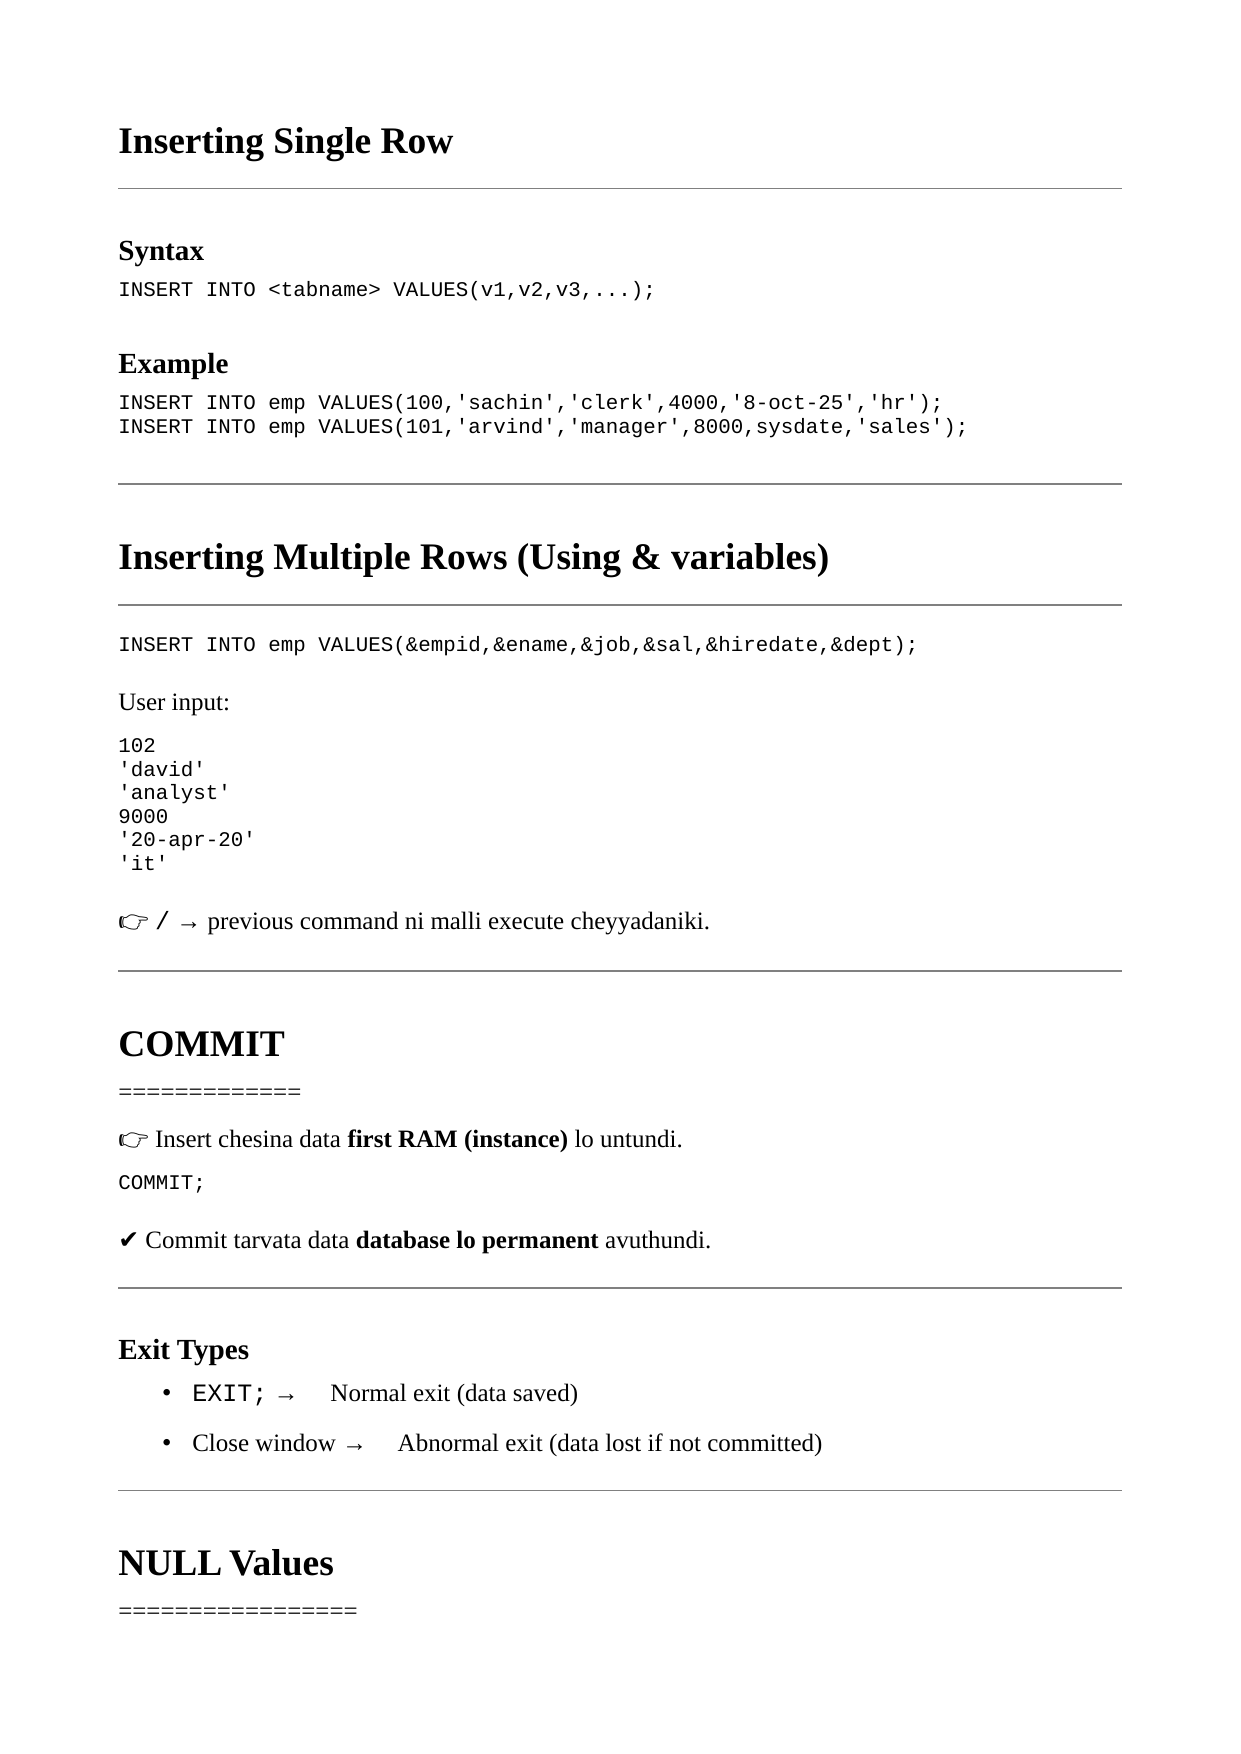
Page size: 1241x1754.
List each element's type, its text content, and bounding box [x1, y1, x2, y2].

text 👉 / → previous command ni malli execute cheyyadaniki. [118, 906, 1122, 937]
text ✔️ Commit tarvata data database lo permanent avuthundi. [118, 1225, 1122, 1254]
text INSERT INTO emp VALUES(100,'sachin','clerk',4000,'8-oct-25','hr'); [118, 392, 1122, 416]
subtitle Example [118, 346, 1122, 380]
text ============= [118, 1077, 1122, 1106]
text 'david' [118, 758, 1122, 782]
text ================= [118, 1596, 1122, 1625]
subtitle Inserting Multiple Rows (Using & variables) [118, 534, 1122, 577]
text INSERT INTO <tabname> VALUES(v1,v2,v3,...); [118, 279, 1122, 302]
text '20-apr-20' [118, 829, 1122, 853]
text User input: [118, 687, 1122, 716]
subtitle Inserting Single Row [118, 118, 1122, 161]
subtitle Syntax [118, 233, 1122, 266]
text 'analyst' [118, 782, 1122, 806]
text INSERT INTO emp VALUES(&empid,&ename,&job,&sal,&hiredate,&dept); [118, 634, 1122, 658]
text COMMIT; [118, 1172, 1122, 1196]
subtitle Exit Types [118, 1332, 1122, 1365]
list EXIT; → ✅ Normal exit (data saved) [162, 1378, 1122, 1409]
subtitle NULL Values [118, 1541, 1122, 1584]
text INSERT INTO emp VALUES(101,'arvind','manager',8000,sysdate,'sales'); [118, 416, 1122, 440]
text 9000 [118, 806, 1122, 829]
text 'it' [118, 853, 1122, 877]
list Close window → ❌ Abnormal exit (data lost if not committed) [162, 1428, 1122, 1457]
text 102 [118, 735, 1122, 758]
text 👉 Insert chesina data first RAM (instance) lo untundi. [118, 1124, 1122, 1153]
subtitle COMMIT [118, 1021, 1122, 1064]
